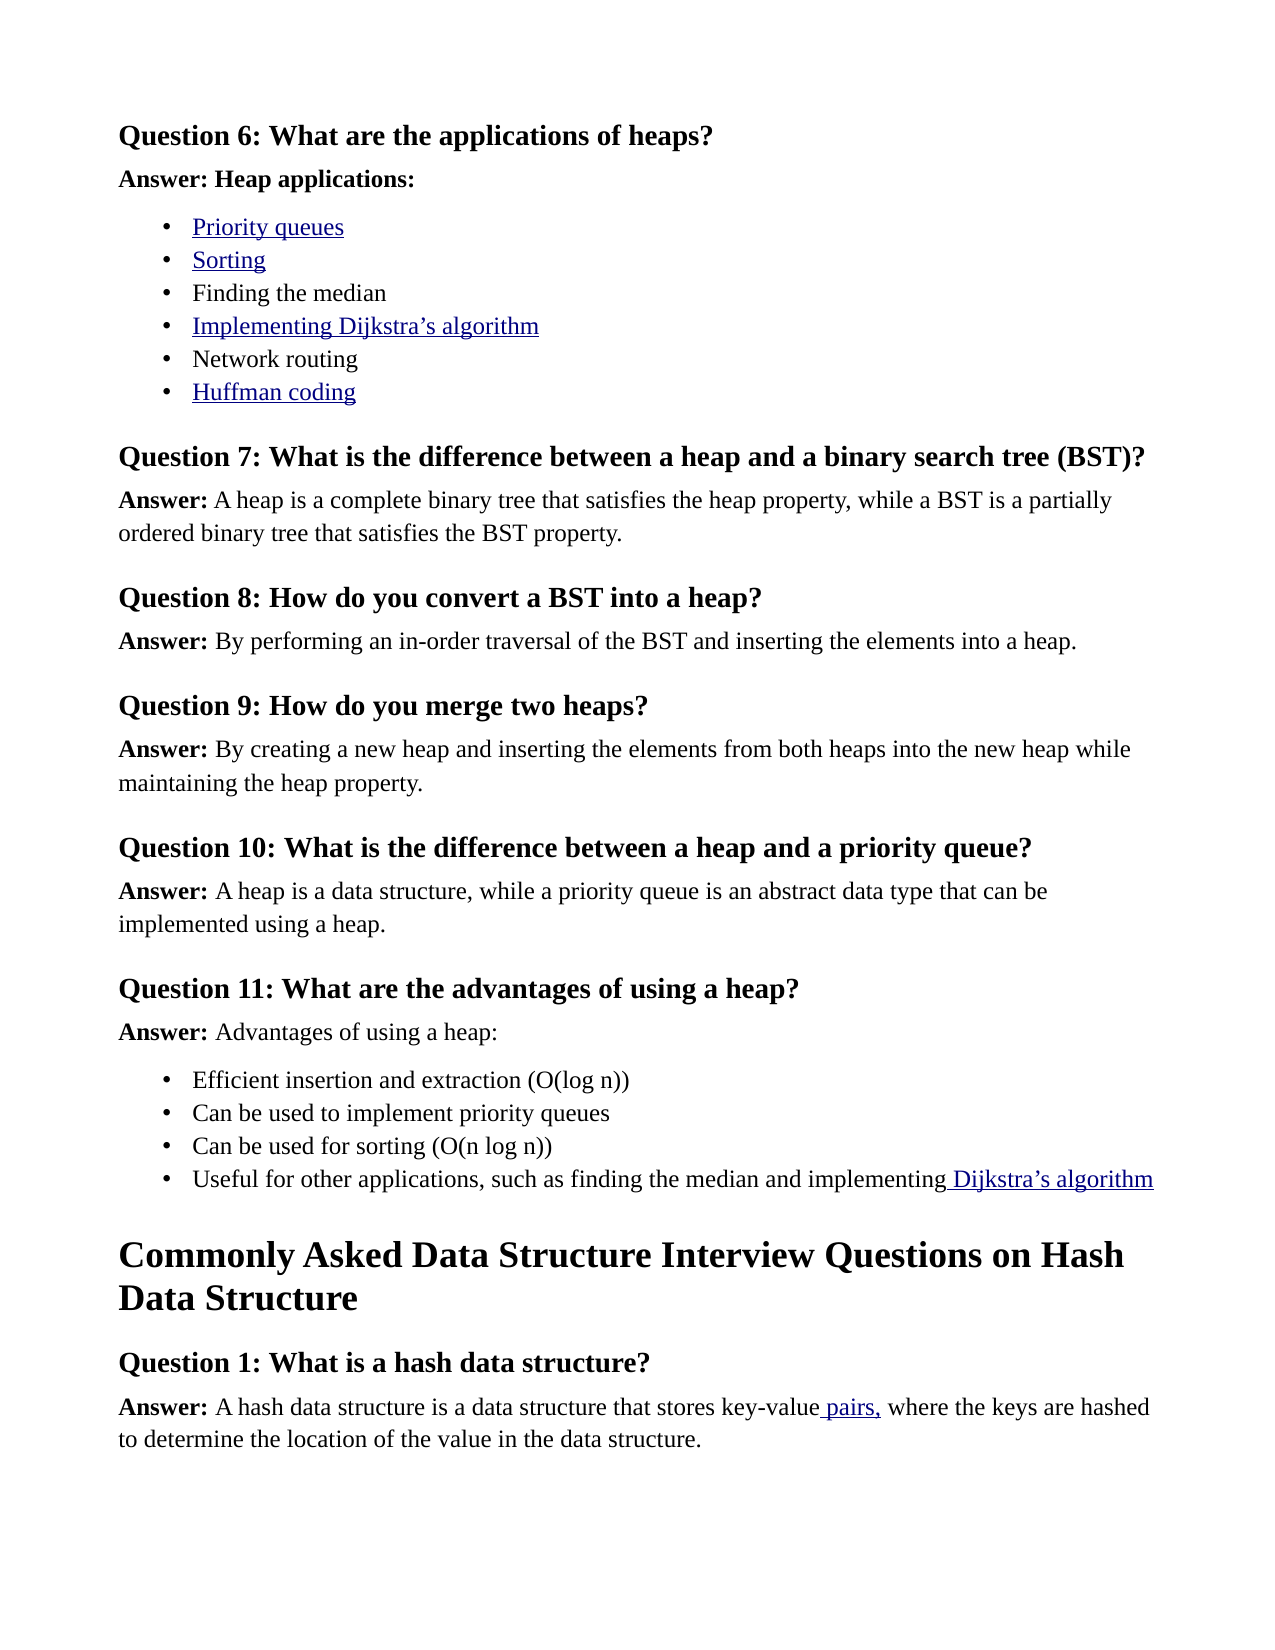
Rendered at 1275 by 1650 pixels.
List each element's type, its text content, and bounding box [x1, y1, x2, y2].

list Useful for other applications, such as finding the median and implementing Dijkstra’s algorithm [162, 1164, 1157, 1192]
text Answer: By creating a new heap and inserting the elements from both heaps into the new heap while maintaining the heap property. [118, 734, 1157, 796]
list Finding the median [162, 278, 1157, 307]
list Can be used for sorting (O(n log n)) [162, 1131, 1157, 1159]
subtitle Question 10: What is the difference between a heap and a priority queue? [118, 830, 1157, 863]
list Network routing [162, 344, 1157, 373]
subtitle Question 11: What are the advantages of using a heap? [118, 971, 1157, 1004]
subtitle Commonly Asked Data Structure Interview Questions on Hash Data Structure [118, 1232, 1157, 1318]
text Answer: By performing an in-order traversal of the BST and inserting the elements into a heap. [118, 626, 1157, 655]
list Priority queues [162, 212, 1157, 241]
list Huffman coding [162, 377, 1157, 406]
list Implementing Dijkstra’s algorithm [162, 311, 1157, 339]
subtitle Question 8: How do you convert a BST into a heap? [118, 580, 1157, 614]
text Answer: Advantages of using a heap: [118, 1017, 1157, 1046]
subtitle Question 7: What is the difference between a heap and a binary search tree (BST)? [118, 439, 1157, 473]
list Sorting [162, 245, 1157, 273]
text Answer: A heap is a complete binary tree that satisfies the heap property, while a BST is a partially ordered binary tree that satisfies the BST property. [118, 485, 1157, 547]
list Can be used to implement priority queues [162, 1098, 1157, 1126]
subtitle Question 1: What is a hash data structure? [118, 1346, 1157, 1379]
text Answer: Heap applications: [118, 164, 1157, 193]
text Answer: A heap is a data structure, while a priority queue is an abstract data type that can be implemented using a heap. [118, 876, 1157, 938]
subtitle Question 9: How do you merge two heaps? [118, 688, 1157, 722]
text Answer: A hash data structure is a data structure that stores key-value pairs, where the keys are hashed to determine the location of the value in the data structure. [118, 1392, 1157, 1453]
subtitle Question 6: What are the applications of heaps? [118, 118, 1157, 152]
list Efficient insertion and extraction (O(log n)) [162, 1065, 1157, 1093]
